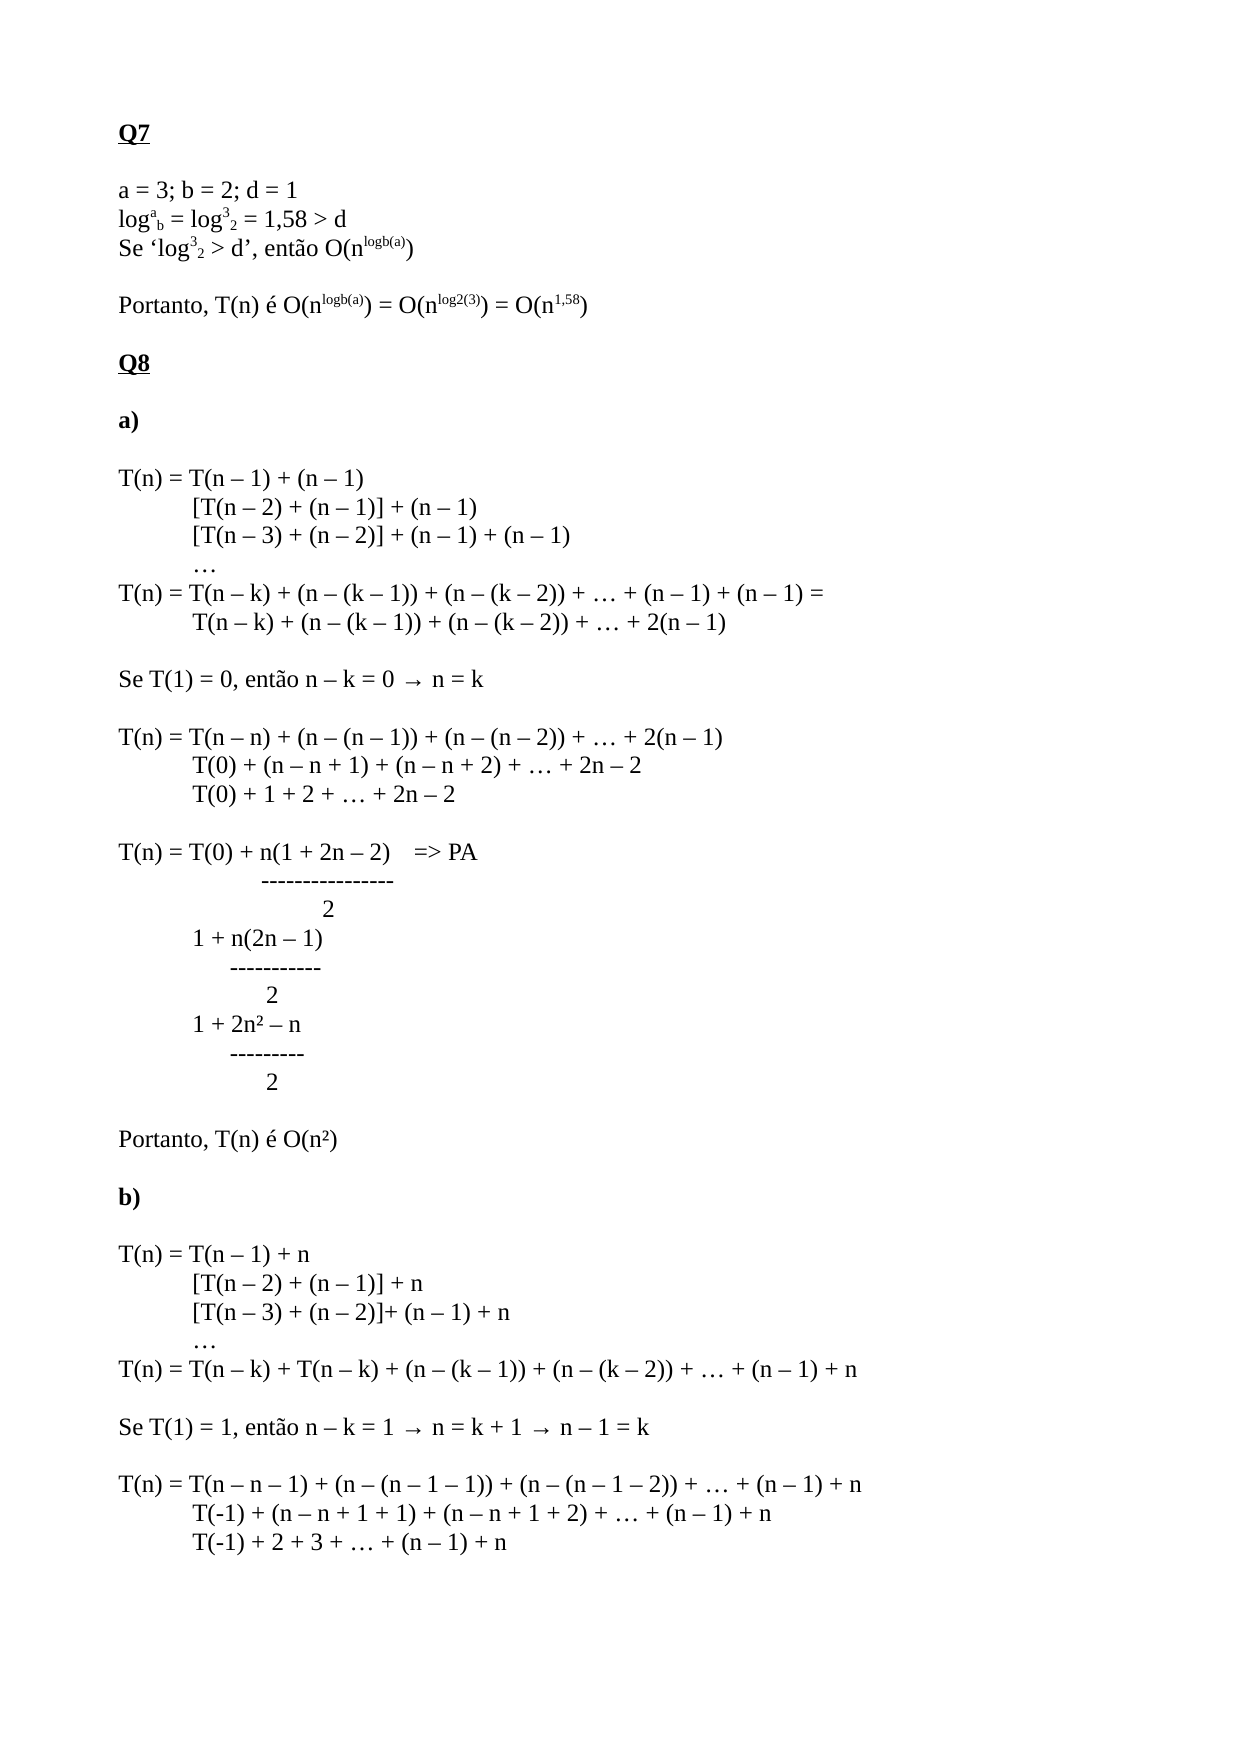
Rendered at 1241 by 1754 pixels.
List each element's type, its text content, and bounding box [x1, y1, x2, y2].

text b) [118, 1182, 1122, 1211]
text Q8 [118, 348, 1122, 377]
text a = 3; b = 2; d = 1 [118, 176, 1122, 204]
text Q7 [118, 118, 1122, 147]
text T(n) = T(n – 1) + n [118, 1239, 1122, 1268]
text 2 [118, 894, 1122, 923]
text T(-1) + (n – n + 1 + 1) + (n – n + 1 + 2) + … + (n – 1) + n [118, 1498, 1122, 1527]
text T(n) = T(n – 1) + (n – 1) [118, 463, 1122, 492]
text Se T(1) = 0, então n – k = 0 → n = k [118, 664, 1122, 693]
text T(0) + (n – n + 1) + (n – n + 2) + … + 2n – 2 [118, 751, 1122, 779]
text logab = log32 = 1,58 > d [118, 204, 1122, 233]
text T(0) + 1 + 2 + … + 2n – 2 [118, 779, 1122, 808]
text [T(n – 2) + (n – 1)] + n [118, 1268, 1122, 1297]
text 2 [118, 981, 1122, 1009]
text a) [118, 406, 1122, 434]
text [T(n – 3) + (n – 2)]+ (n – 1) + n [118, 1297, 1122, 1326]
text T(n) = T(n – k) + T(n – k) + (n – (k – 1)) + (n – (k – 2)) + … + (n – 1) + n [118, 1354, 1122, 1383]
text [T(n – 2) + (n – 1)] + (n – 1) [118, 492, 1122, 521]
text 1 + n(2n – 1) [118, 923, 1122, 952]
text T(n) = T(0) + n(1 + 2n – 2) => PA [118, 837, 1122, 866]
text ----------- [118, 952, 1122, 981]
text Se ‘log32 > d’, então O(nlogb(a)) [118, 233, 1122, 262]
text T(n) = T(n – n – 1) + (n – (n – 1 – 1)) + (n – (n – 1 – 2)) + … + (n – 1) + n [118, 1469, 1122, 1498]
text Portanto, T(n) é O(n²) [118, 1124, 1122, 1153]
text Portanto, T(n) é O(nlogb(a)) = O(nlog2(3)) = O(n1,58) [118, 291, 1122, 319]
text T(-1) + 2 + 3 + … + (n – 1) + n [118, 1527, 1122, 1556]
text T(n) = T(n – k) + (n – (k – 1)) + (n – (k – 2)) + … + (n – 1) + (n – 1) = [118, 578, 1122, 607]
text [T(n – 3) + (n – 2)] + (n – 1) + (n – 1) [118, 521, 1122, 549]
text Se T(1) = 1, então n – k = 1 → n = k + 1 → n – 1 = k [118, 1412, 1122, 1441]
text … [118, 1326, 1122, 1354]
text 2 [118, 1067, 1122, 1096]
text --------- [118, 1038, 1122, 1067]
text … [118, 549, 1122, 578]
text T(n) = T(n – n) + (n – (n – 1)) + (n – (n – 2)) + … + 2(n – 1) [118, 722, 1122, 751]
text T(n – k) + (n – (k – 1)) + (n – (k – 2)) + … + 2(n – 1) [118, 607, 1122, 636]
text ---------------- [118, 866, 1122, 894]
text 1 + 2n² – n [118, 1009, 1122, 1038]
